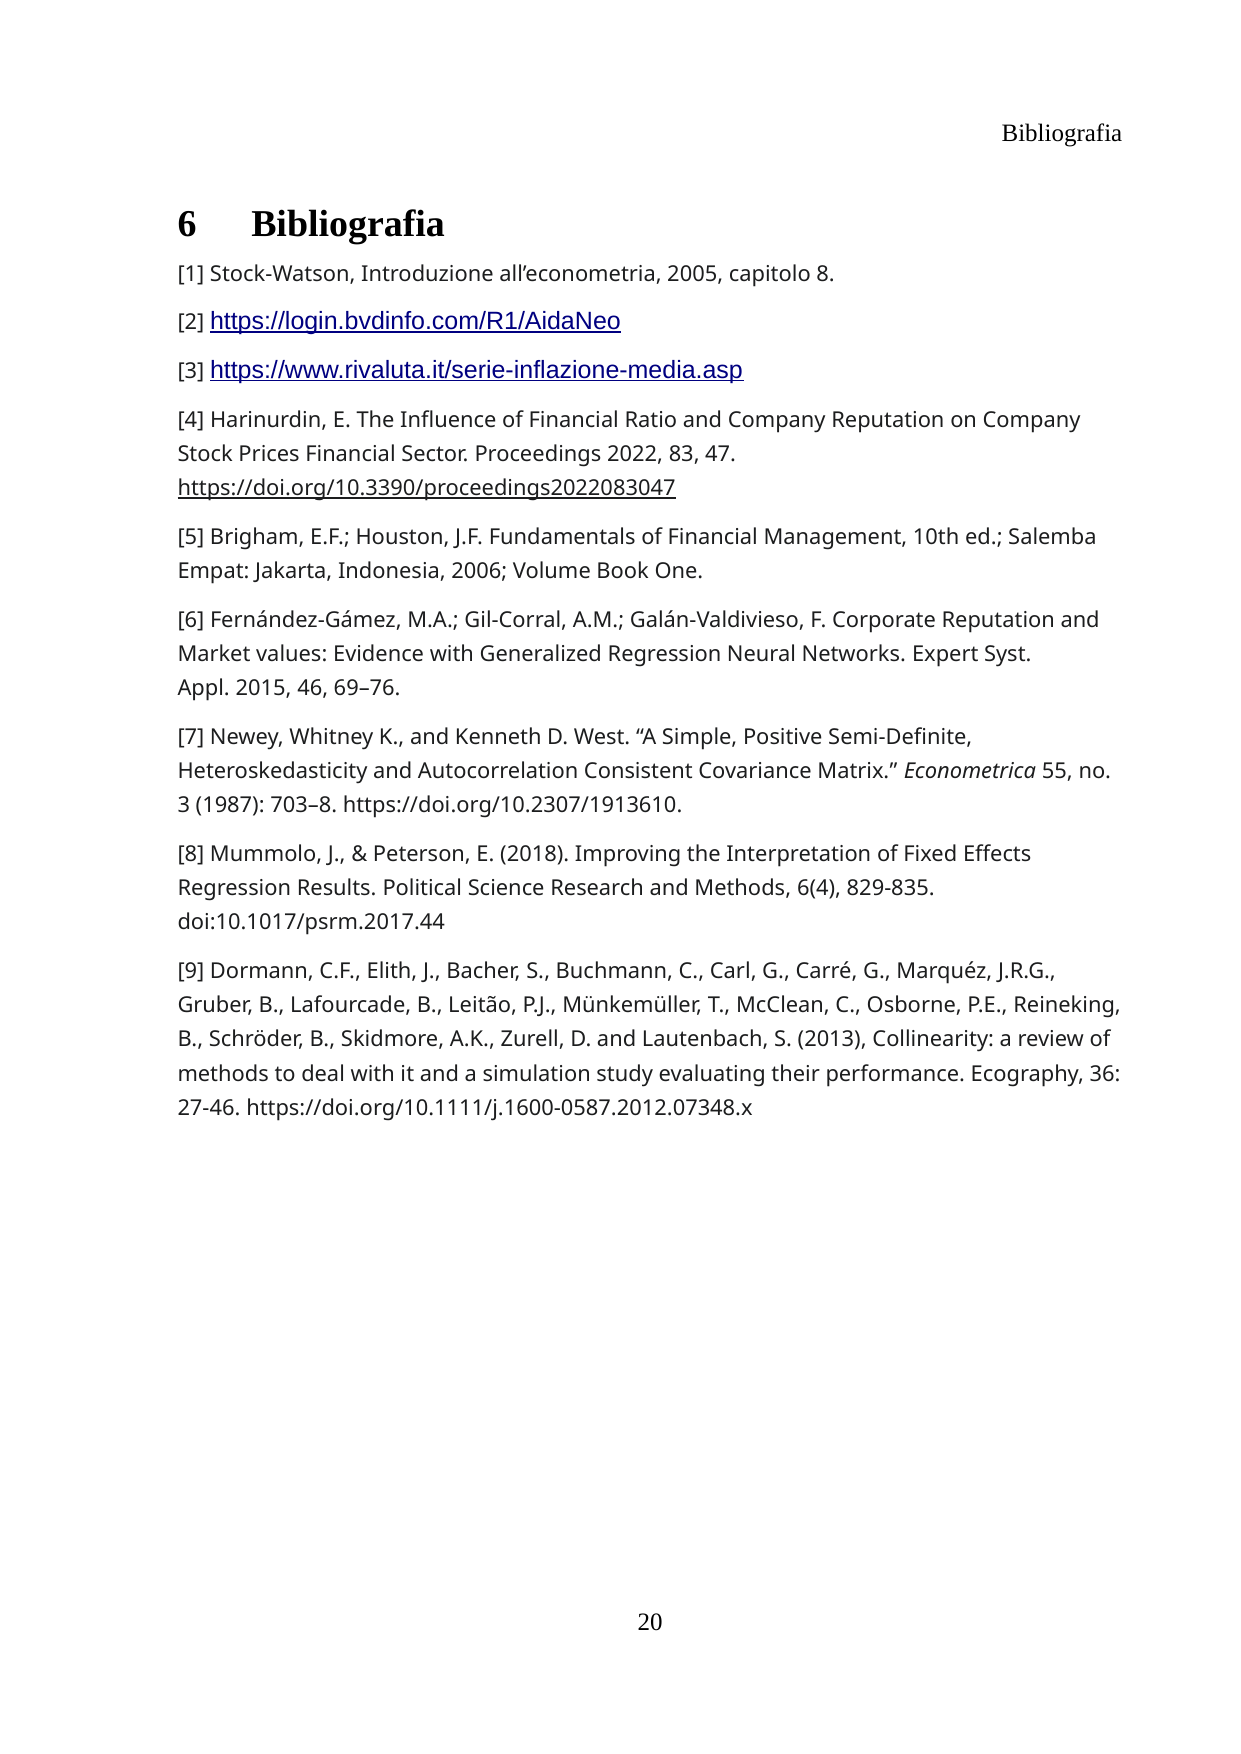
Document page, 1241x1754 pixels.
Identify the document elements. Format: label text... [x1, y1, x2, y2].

text [8] Mummolo, J., & Peterson, E. (2018). Improving the Interpretation of Fixed Effects Regression Results. Political Science Research and Methods, 6(4), 829-835. doi:10.1017/psrm.2017.44 [177, 838, 1122, 936]
text [5] Brigham, E.F.; Houston, J.F. Fundamentals of Financial Management, 10th ed.; Salemba Empat: Jakarta, Indonesia, 2006; Volume Book One. [177, 521, 1122, 585]
text [1] Stock-Watson, Introduzione all’econometria, 2005, capitolo 8. [177, 257, 1122, 287]
text [2] https://login.bvdinfo.com/R1/AidaNeo [177, 306, 1122, 336]
text [4] Harinurdin, E. The Influence of Financial Ratio and Company Reputation on Company Stock Prices Financial Sector. Proceedings 2022, 83, 47. https://doi.org/10.3390/proceedings2022083047 [177, 404, 1122, 502]
text [3] https://www.rivaluta.it/serie-inflazione-media.asp [177, 355, 1122, 385]
subtitle Bibliografia [177, 201, 1122, 245]
text [6] Fernández-Gámez, M.A.; Gil-Corral, A.M.; Galán-Valdivieso, F. Corporate Reputation and Market values: Evidence with Generalized Regression Neural Networks. Expert Syst. Appl. 2015, 46, 69–76. [177, 604, 1122, 702]
text [7] Newey, Whitney K., and Kenneth D. West. “A Simple, Positive Semi-Definite, Heteroskedasticity and Autocorrelation Consistent Covariance Matrix.” Econometrica 55, no. 3 (1987): 703–8. https://doi.org/10.2307/1913610. [177, 721, 1122, 819]
text [9] Dormann, C.F., Elith, J., Bacher, S., Buchmann, C., Carl, G., Carré, G., Marquéz, J.R.G., Gruber, B., Lafourcade, B., Leitão, P.J., Münkemüller, T., McClean, C., Osborne, P.E., Reineking, B., Schröder, B., Skidmore, A.K., Zurell, D. and Lautenbach, S. (2013), Collinearity: a review of methods to deal with it and a simulation study evaluating their performance. Ecography, 36: 27-46. https://doi.org/10.1111/j.1600-0587.2012.07348.x [177, 955, 1122, 1121]
